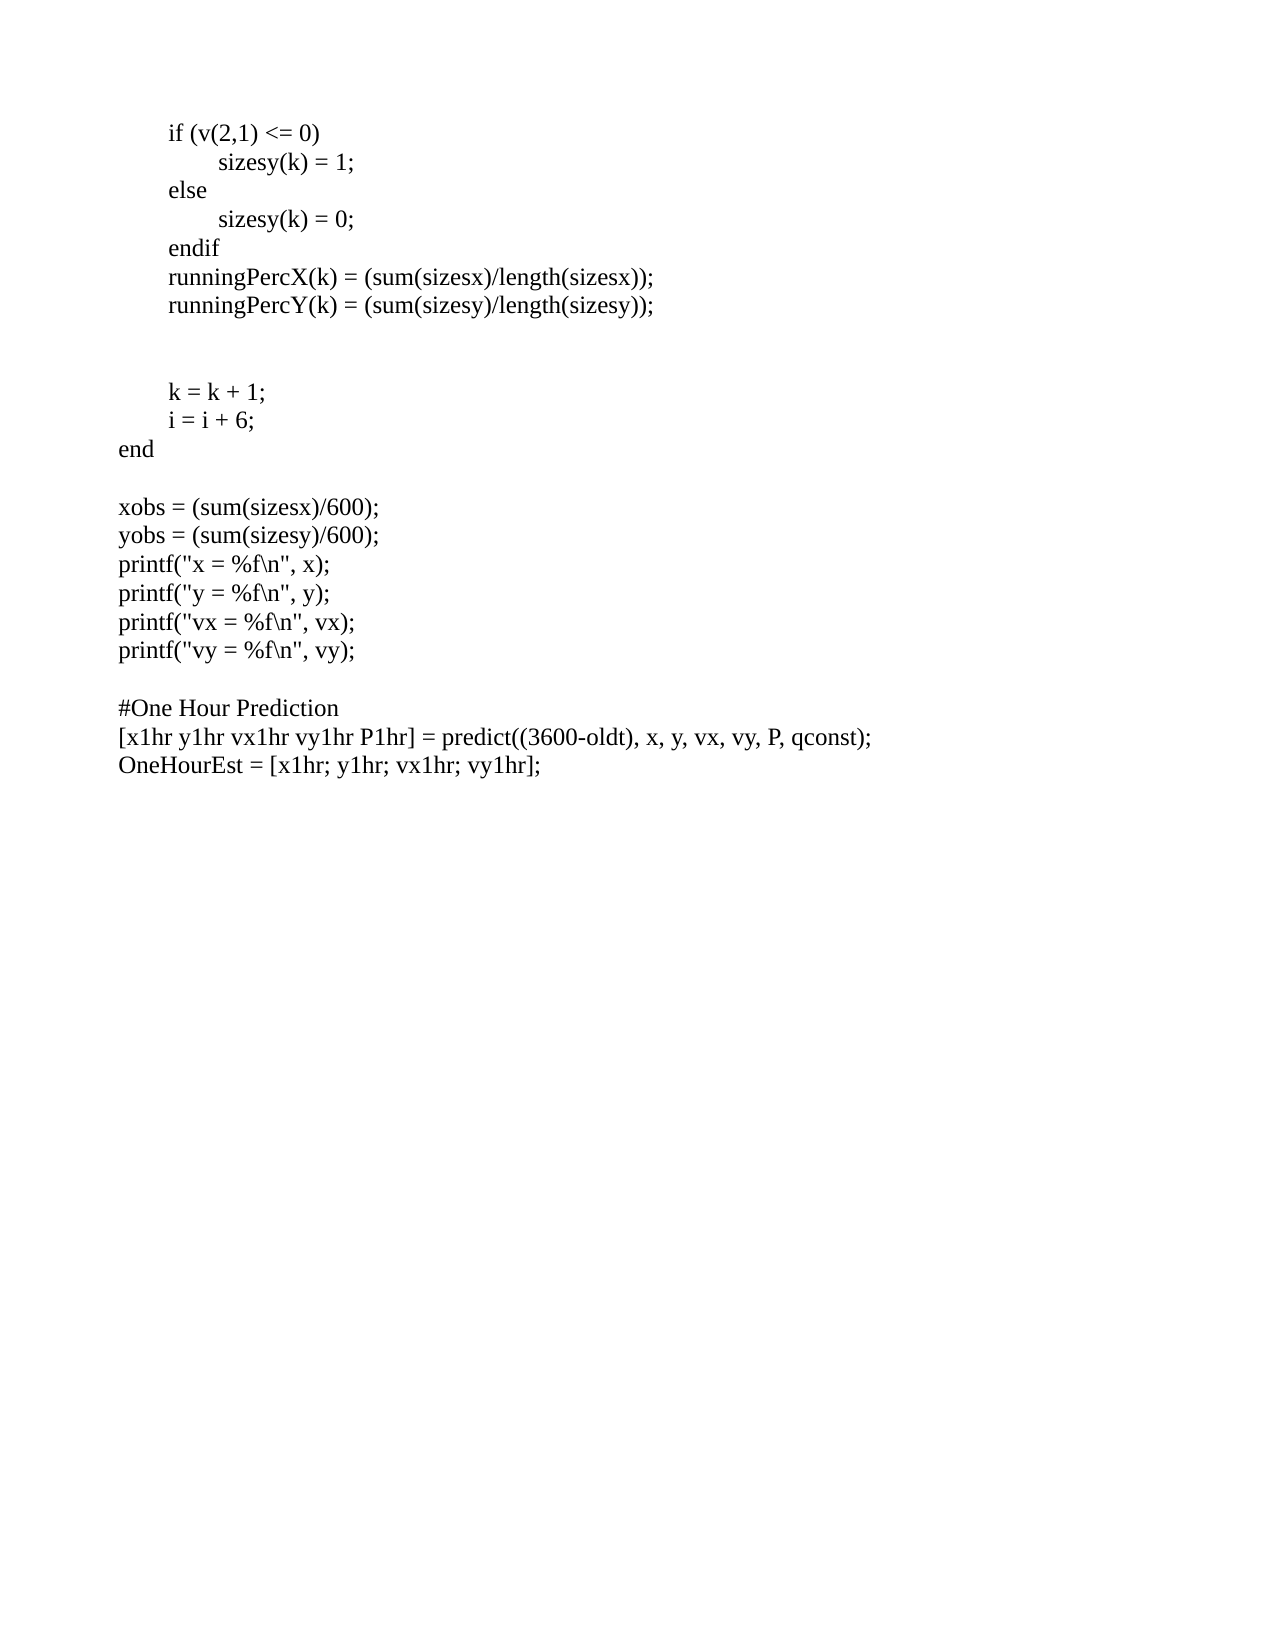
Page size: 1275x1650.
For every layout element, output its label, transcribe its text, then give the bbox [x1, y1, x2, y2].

text endif [118, 233, 1157, 262]
text sizesy(k) = 1; [118, 147, 1157, 176]
text xobs = (sum(sizesx)/600); [118, 492, 1157, 521]
text printf("x = %f\n", x); [118, 549, 1157, 578]
text if (v(2,1) <= 0) [118, 118, 1157, 147]
text k = k + 1; [118, 377, 1157, 406]
text end [118, 434, 1157, 463]
text i = i + 6; [118, 406, 1157, 434]
text sizesy(k) = 0; [118, 204, 1157, 233]
text printf("vx = %f\n", vx); [118, 607, 1157, 636]
text else [118, 176, 1157, 204]
text runningPercY(k) = (sum(sizesy)/length(sizesy)); [118, 291, 1157, 319]
text [x1hr y1hr vx1hr vy1hr P1hr] = predict((3600-oldt), x, y, vx, vy, P, qconst); [118, 722, 1157, 751]
text #One Hour Prediction [118, 693, 1157, 722]
text printf("vy = %f\n", vy); [118, 636, 1157, 664]
text runningPercX(k) = (sum(sizesx)/length(sizesx)); [118, 262, 1157, 291]
text printf("y = %f\n", y); [118, 578, 1157, 607]
text OneHourEst = [x1hr; y1hr; vx1hr; vy1hr]; [118, 751, 1157, 779]
text yobs = (sum(sizesy)/600); [118, 521, 1157, 549]
